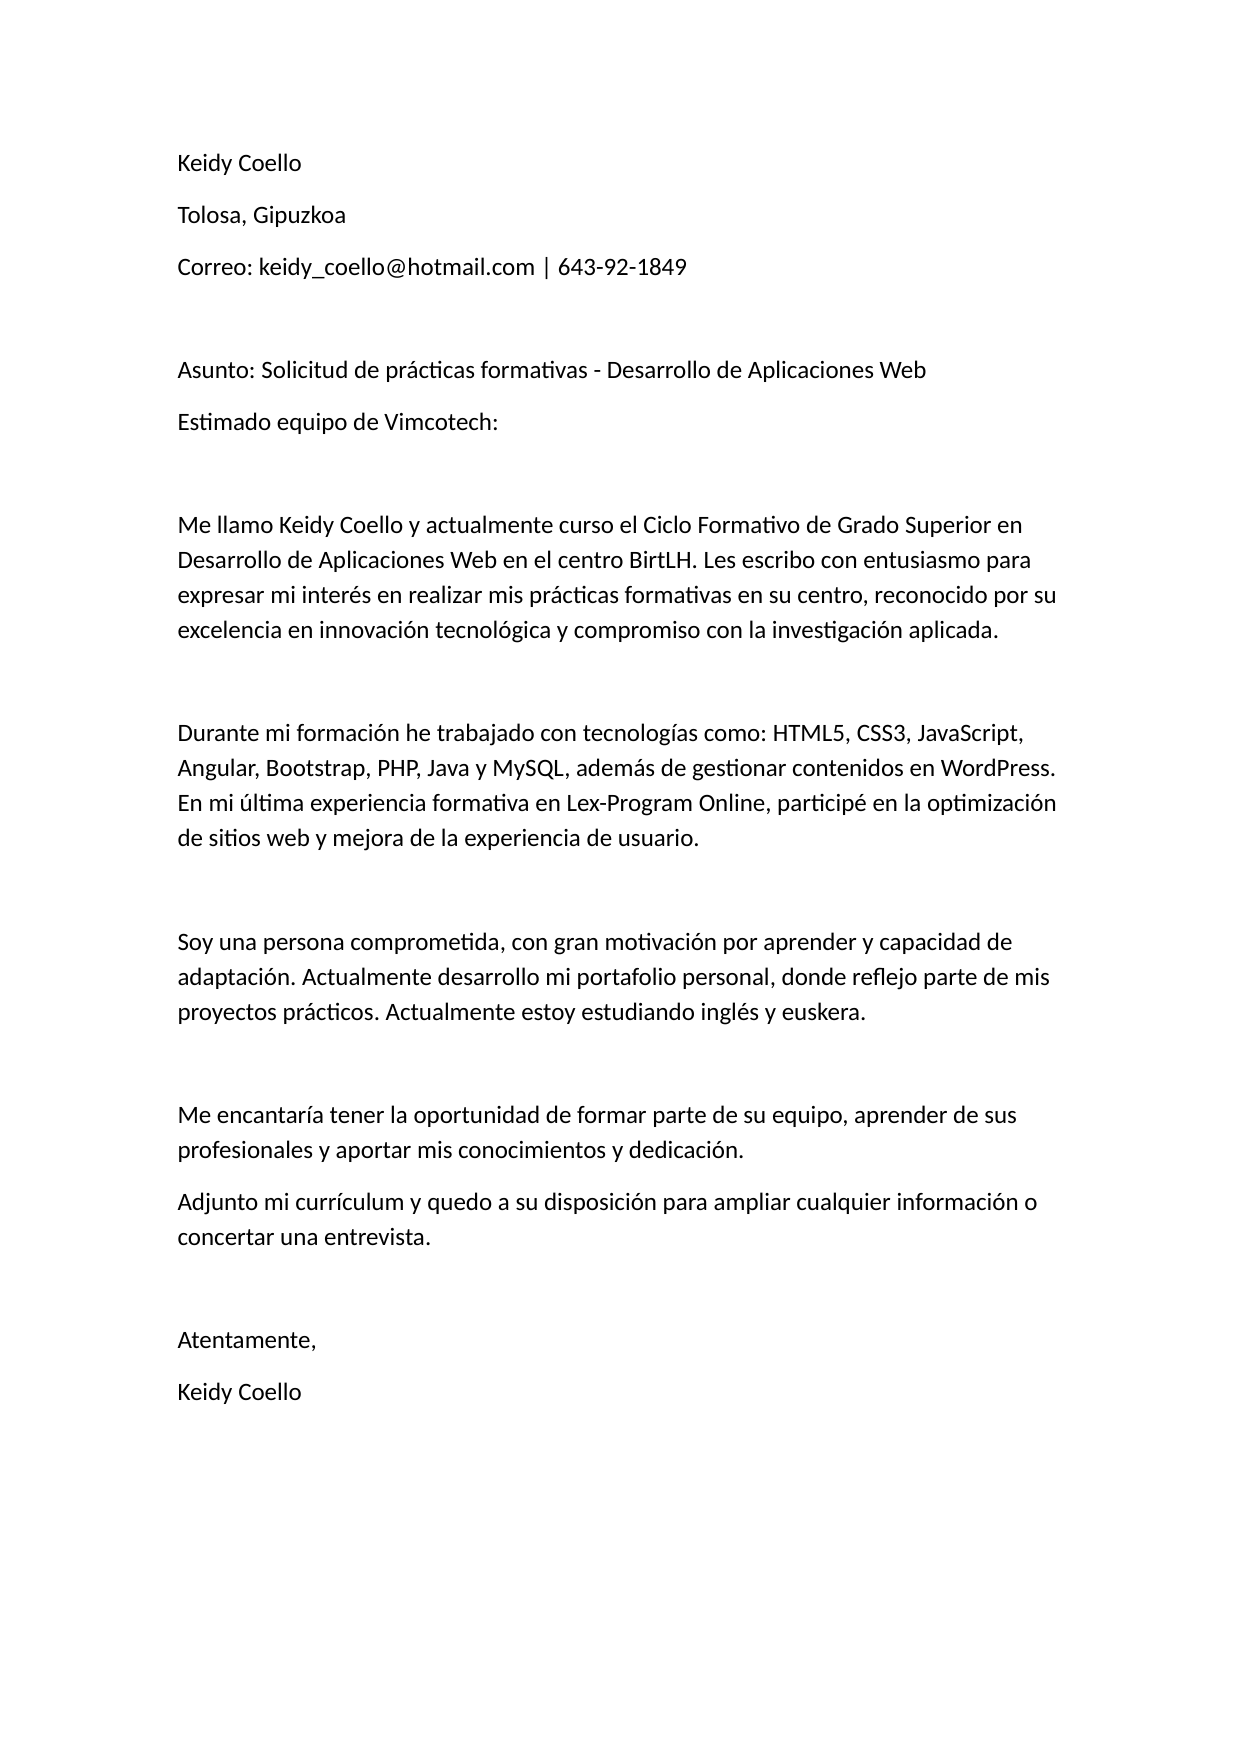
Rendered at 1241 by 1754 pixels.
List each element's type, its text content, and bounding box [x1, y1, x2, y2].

text Tolosa, Gipuzkoa [177, 199, 1063, 230]
text Atentamente, [177, 1324, 1063, 1355]
text Me llamo Keidy Coello y actualmente curso el Ciclo Formativo de Grado Superior en Desarrollo de Aplicaciones Web en el centro BirtLH. Les escribo con entusiasmo para expresar mi interés en realizar mis prácticas formativas en su centro, reconocido por su excelencia en innovación tecnológica y compromiso con la investigación aplicada. [177, 509, 1063, 645]
text Adjunto mi currículum y quedo a su disposición para ampliar cualquier información o concertar una entrevista. [177, 1186, 1063, 1251]
text Me encantaría tener la oportunidad de formar parte de su equipo, aprender de sus profesionales y aportar mis conocimientos y dedicación. [177, 1099, 1063, 1165]
text Soy una persona comprometida, con gran motivación por aprender y capacidad de adaptación. Actualmente desarrollo mi portafolio personal, donde reflejo parte de mis proyectos prácticos. Actualmente estoy estudiando inglés y euskera. [177, 926, 1063, 1026]
text Asunto: Solicitud de prácticas formativas - Desarrollo de Aplicaciones Web [177, 354, 1063, 385]
text Estimado equipo de Vimcotech: [177, 406, 1063, 436]
text Keidy Coello [177, 148, 1063, 178]
text Correo: keidy_coello@hotmail.com | 643-92-1849 [177, 251, 1063, 281]
text Keidy Coello [177, 1376, 1063, 1406]
text Durante mi formación he trabajado con tecnologías como: HTML5, CSS3, JavaScript, Angular, Bootstrap, PHP, Java y MySQL, además de gestionar contenidos en WordPress. En mi última experiencia formativa en Lex-Program Online, participé en la optimización de sitios web y mejora de la experiencia de usuario. [177, 718, 1063, 853]
